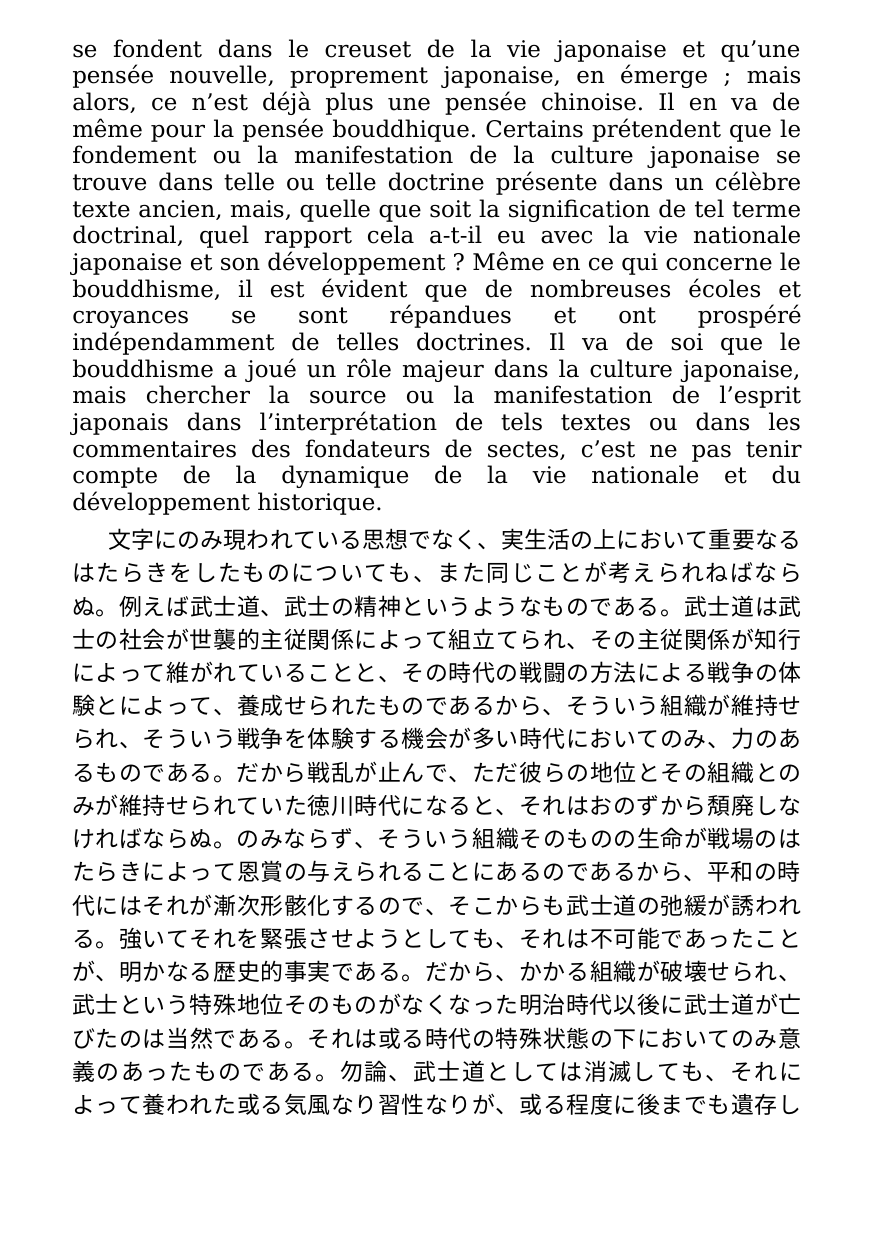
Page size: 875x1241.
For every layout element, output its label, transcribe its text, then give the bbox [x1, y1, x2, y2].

text se fondent dans le creuset de la vie japonaise et qu’une pensée nouvelle, proprement japonaise, en émerge ; mais alors, ce n’est déjà plus une pensée chinoise. Il en va de même pour la pensée bouddhique. Certains prétendent que le fondement ou la manifestation de la culture japonaise se trouve dans telle ou telle doctrine présente dans un célèbre texte ancien, mais, quelle que soit la signification de tel terme doctrinal, quel rapport cela a-t-il eu avec la vie nationale japonaise et son développement ? Même en ce qui concerne le bouddhisme, il est évident que de nombreuses écoles et croyances se sont répandues et ont prospéré indépendamment de telles doctrines. Il va de soi que le bouddhisme a joué un rôle majeur dans la culture japonaise, mais chercher la source ou la manifestation de l’esprit japonais dans l’interprétation de tels textes ou dans les commentaires des fondateurs de sectes, c’est ne pas tenir compte de la dynamique de la vie nationale et du développement historique. [72, 36, 802, 516]
text 文字にのみ現われている思想でなく、実生活の上において重要なるはたらきをしたものについても、また同じことが考えられねばならぬ。例えば武士道、武士の精神というようなものである。武士道は武士の社会が世襲的主従関係によって組立てられ、その主従関係が知行によって維がれていることと、その時代の戦闘の方法による戦争の体験とによって、養成せられたものであるから、そういう組織が維持せられ、そういう戦争を体験する機会が多い時代においてのみ、力のあるものである。だから戦乱が止んで、ただ彼らの地位とその組織とのみが維持せられていた徳川時代になると、それはおのずから頽廃しなければならぬ。のみならず、そういう組織そのものの生命が戦場のはたらきによって恩賞の与えられることにあるのであるから、平和の時代にはそれが漸次形骸化するので、そこからも武士道の弛緩が誘われる。強いてそれを緊張させようとしても、それは不可能であったことが、明かなる歴史的事実である。だから、かかる組織が破壊せられ、武士という特殊地位そのものがなくなった明治時代以後に武士道が亡びたのは当然である。それは或る時代の特殊状態の下においてのみ意義のあったものである。勿論、武士道としては消滅しても、それによって養われた或る気風なり習性なりが、或る程度に後までも遺存し [72, 522, 802, 1120]
